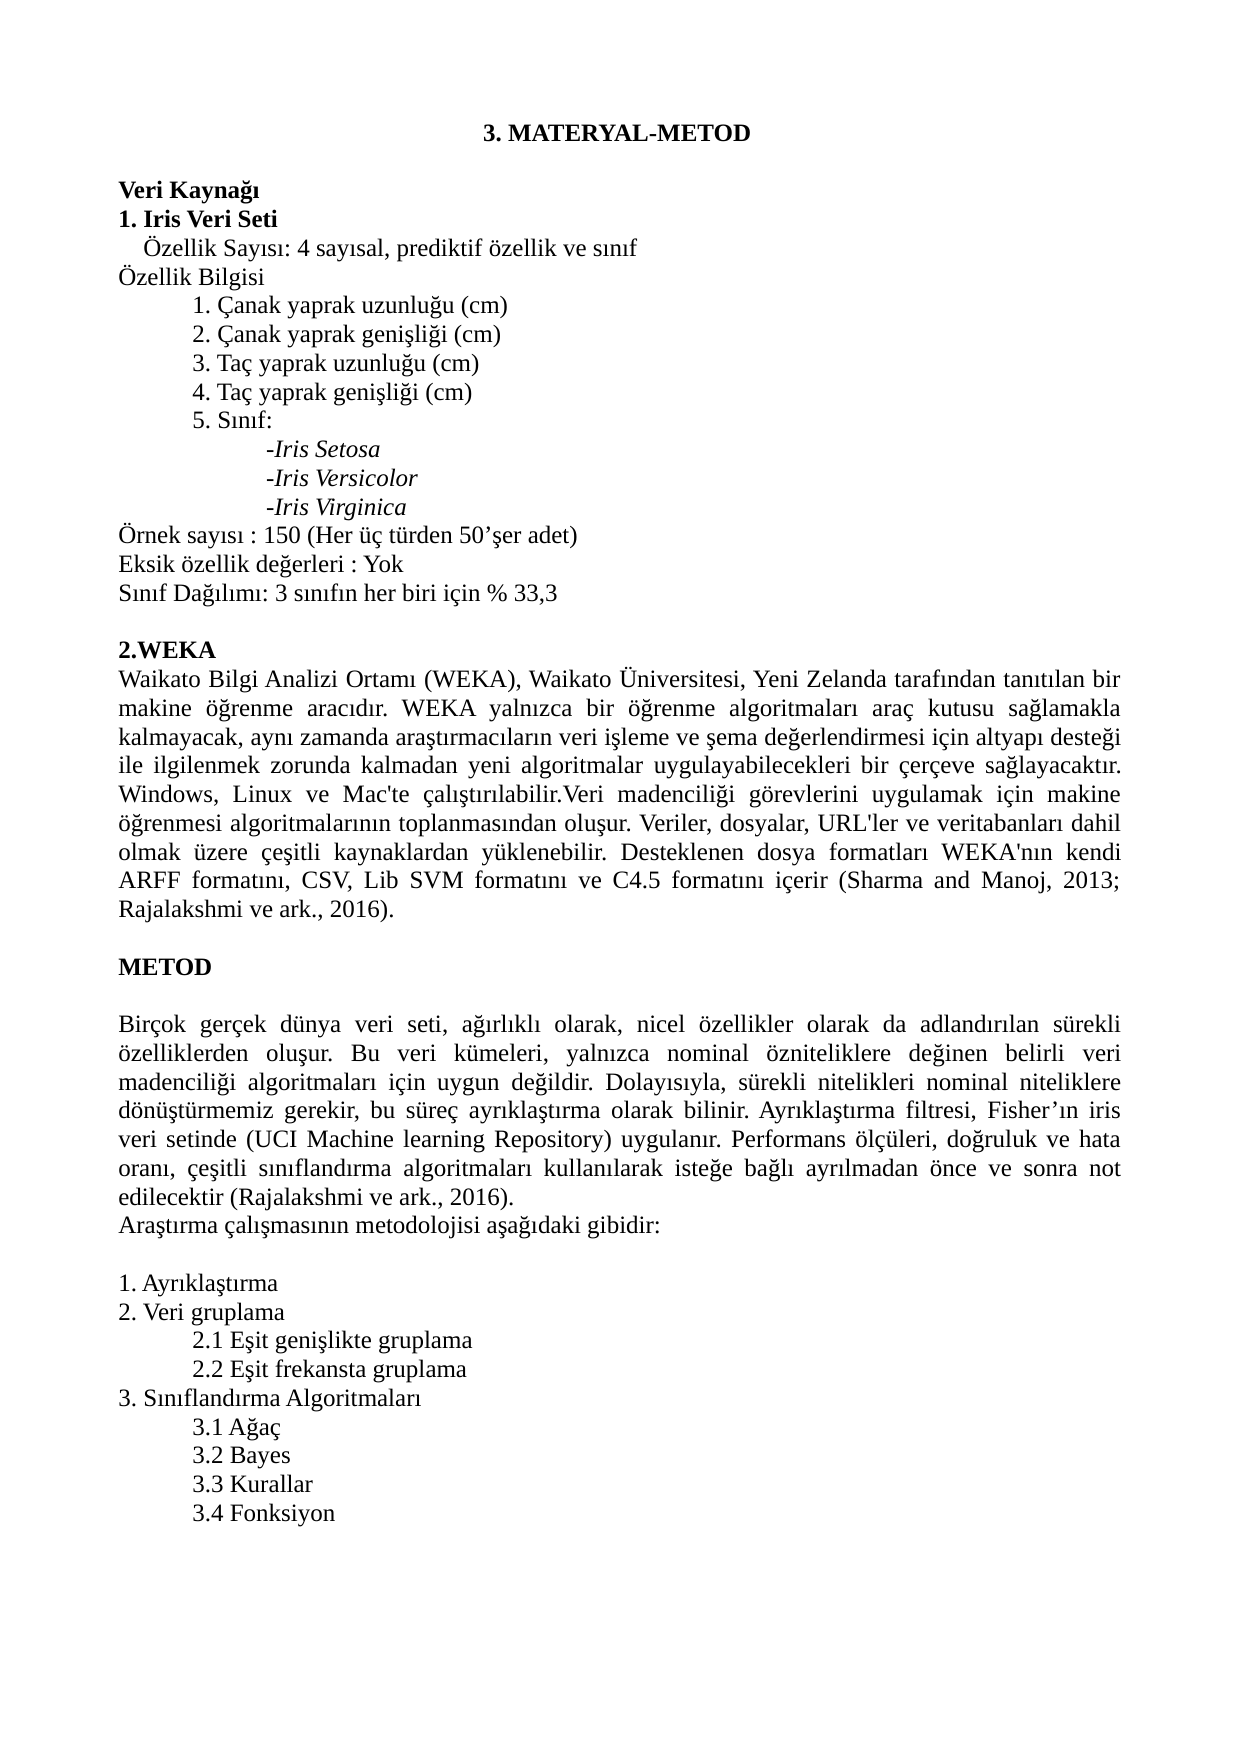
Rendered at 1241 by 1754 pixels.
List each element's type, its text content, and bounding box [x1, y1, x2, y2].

text -Iris Virginica [118, 492, 1122, 521]
text Eksik özellik değerleri : Yok [118, 549, 1122, 578]
text METOD [118, 952, 1122, 981]
text Araştırma çalışmasının metodolojisi aşağıdaki gibidir: [118, 1211, 1122, 1239]
text 5. Sınıf: [118, 406, 1122, 434]
text 3. MATERYAL-METOD [118, 118, 1122, 147]
text 4. Taç yaprak genişliği (cm) [118, 377, 1122, 406]
text 2.WEKA [118, 636, 1122, 664]
text Birçok gerçek dünya veri seti, ağırlıklı olarak, nicel özellikler olarak da adlandırılan sürekli özelliklerden oluşur. Bu veri kümeleri, yalnızca nominal özniteliklere değinen belirli veri madenciliği algoritmaları için uygun değildir. Dolayısıyla, sürekli nitelikleri nominal niteliklere dönüştürmemiz gerekir, bu süreç ayrıklaştırma olarak bilinir. Ayrıklaştırma filtresi, Fisher’ın iris veri setinde (UCI Machine learning Repository) uygulanır. Performans ölçüleri, doğruluk ve hata oranı, çeşitli sınıflandırma algoritmaları kullanılarak isteğe bağlı ayrılmadan önce ve sonra not edilecektir (Rajalakshmi ve ark., 2016). [118, 1009, 1122, 1211]
text -Iris Versicolor [118, 463, 1122, 492]
text -Iris Setosa [118, 434, 1122, 463]
text Sınıf Dağılımı: 3 sınıfın her biri için % 33,3 [118, 578, 1122, 607]
text 3.2 Bayes [118, 1441, 1122, 1469]
text 2. Veri gruplama [118, 1297, 1122, 1326]
text Özellik Bilgisi [118, 262, 1122, 291]
text 1. Çanak yaprak uzunluğu (cm) [118, 291, 1122, 319]
text Waikato Bilgi Analizi Ortamı (WEKA), Waikato Üniversitesi, Yeni Zelanda tarafından tanıtılan bir makine öğrenme aracıdır. WEKA yalnızca bir öğrenme algoritmaları araç kutusu sağlamakla kalmayacak, aynı zamanda araştırmacıların veri işleme ve şema değerlendirmesi için altyapı desteği ile ilgilenmek zorunda kalmadan yeni algoritmalar uygulayabilecekleri bir çerçeve sağlayacaktır. Windows, Linux ve Mac'te çalıştırılabilir.Veri madenciliği görevlerini uygulamak için makine öğrenmesi algoritmalarının toplanmasından oluşur. Veriler, dosyalar, URL'ler ve veritabanları dahil olmak üzere çeşitli kaynaklardan yüklenebilir. Desteklenen dosya formatları WEKA'nın kendi ARFF formatını, CSV, Lib SVM formatını ve C4.5 formatını içerir (Sharma and Manoj, 2013; Rajalakshmi ve ark., 2016). [118, 664, 1122, 923]
text 3. Taç yaprak uzunluğu (cm) [118, 348, 1122, 377]
text 2. Çanak yaprak genişliği (cm) [118, 319, 1122, 348]
text Veri Kaynağı [118, 176, 1122, 204]
text 1. Ayrıklaştırma [118, 1268, 1122, 1297]
text Örnek sayısı : 150 (Her üç türden 50’şer adet) [118, 521, 1122, 549]
text 3.1 Ağaç [118, 1412, 1122, 1441]
text 1. Iris Veri Seti [118, 204, 1122, 233]
text Özellik Sayısı: 4 sayısal, prediktif özellik ve sınıf [118, 233, 1122, 262]
text 3.4 Fonksiyon [118, 1498, 1122, 1527]
text 3.3 Kurallar [118, 1469, 1122, 1498]
text 3. Sınıflandırma Algoritmaları [118, 1383, 1122, 1412]
text 2.1 Eşit genişlikte gruplama [118, 1326, 1122, 1354]
text 2.2 Eşit frekansta gruplama [118, 1354, 1122, 1383]
